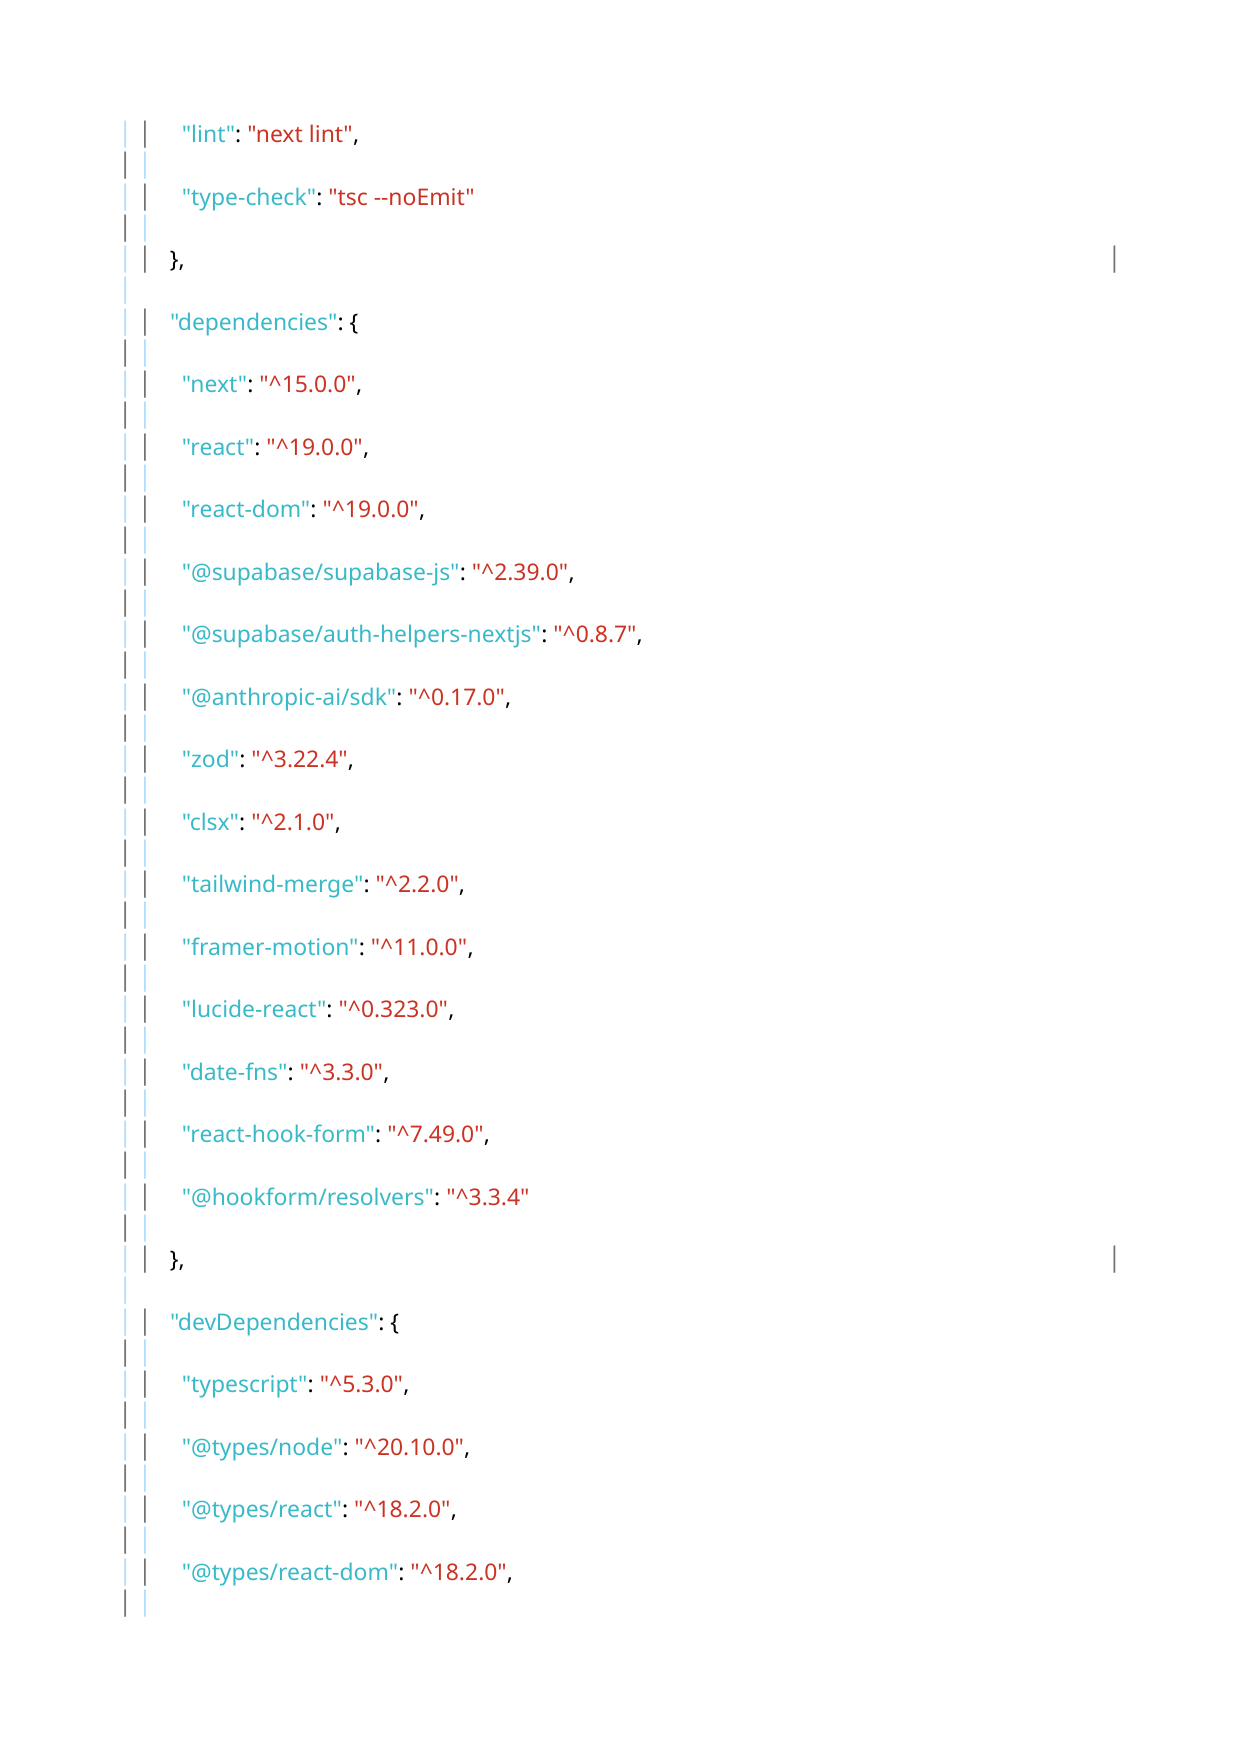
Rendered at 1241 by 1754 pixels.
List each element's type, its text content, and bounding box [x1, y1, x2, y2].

text │ │ "framer-motion": "^11.0.0", │ │ [118, 931, 1122, 993]
text │ │ "dependencies": { │ │ [118, 306, 1122, 368]
text │ │ "@types/node": "^20.10.0", │ │ [118, 1431, 1122, 1493]
text │ │ "zod": "^3.22.4", │ │ [118, 743, 1122, 806]
text │ │ }, │ │ [118, 243, 1122, 306]
text │ │ "next": "^15.0.0", │ │ [118, 368, 1122, 431]
text │ │ "typescript": "^5.3.0", │ │ [118, 1368, 1122, 1431]
text │ │ "tailwind-merge": "^2.2.0", │ │ [118, 868, 1122, 931]
text │ │ "react-hook-form": "^7.49.0", │ │ [118, 1118, 1122, 1181]
text │ │ "@hookform/resolvers": "^3.3.4" │ │ [118, 1181, 1122, 1243]
text │ │ "@types/react-dom": "^18.2.0", │ │ [118, 1556, 1122, 1618]
text │ │ "clsx": "^2.1.0", │ │ [118, 806, 1122, 868]
text │ │ "@anthropic-ai/sdk": "^0.17.0", │ │ [118, 681, 1122, 743]
text │ │ "date-fns": "^3.3.0", │ │ [118, 1056, 1122, 1118]
text │ │ "lucide-react": "^0.323.0", │ │ [118, 993, 1122, 1056]
text │ │ "@supabase/supabase-js": "^2.39.0", │ │ [118, 556, 1122, 618]
text │ │ "devDependencies": { │ │ [118, 1306, 1122, 1368]
text │ │ "@types/react": "^18.2.0", │ │ [118, 1493, 1122, 1556]
text │ │ "react-dom": "^19.0.0", │ │ [118, 493, 1122, 556]
text │ │ "type-check": "tsc --noEmit" │ │ [118, 181, 1122, 243]
text │ │ "@supabase/auth-helpers-nextjs": "^0.8.7", │ │ [118, 618, 1122, 681]
text │ │ "react": "^19.0.0", │ │ [118, 431, 1122, 493]
text │ │ }, │ │ [118, 1243, 1122, 1306]
text │ │ "lint": "next lint", │ │ [118, 118, 1122, 181]
